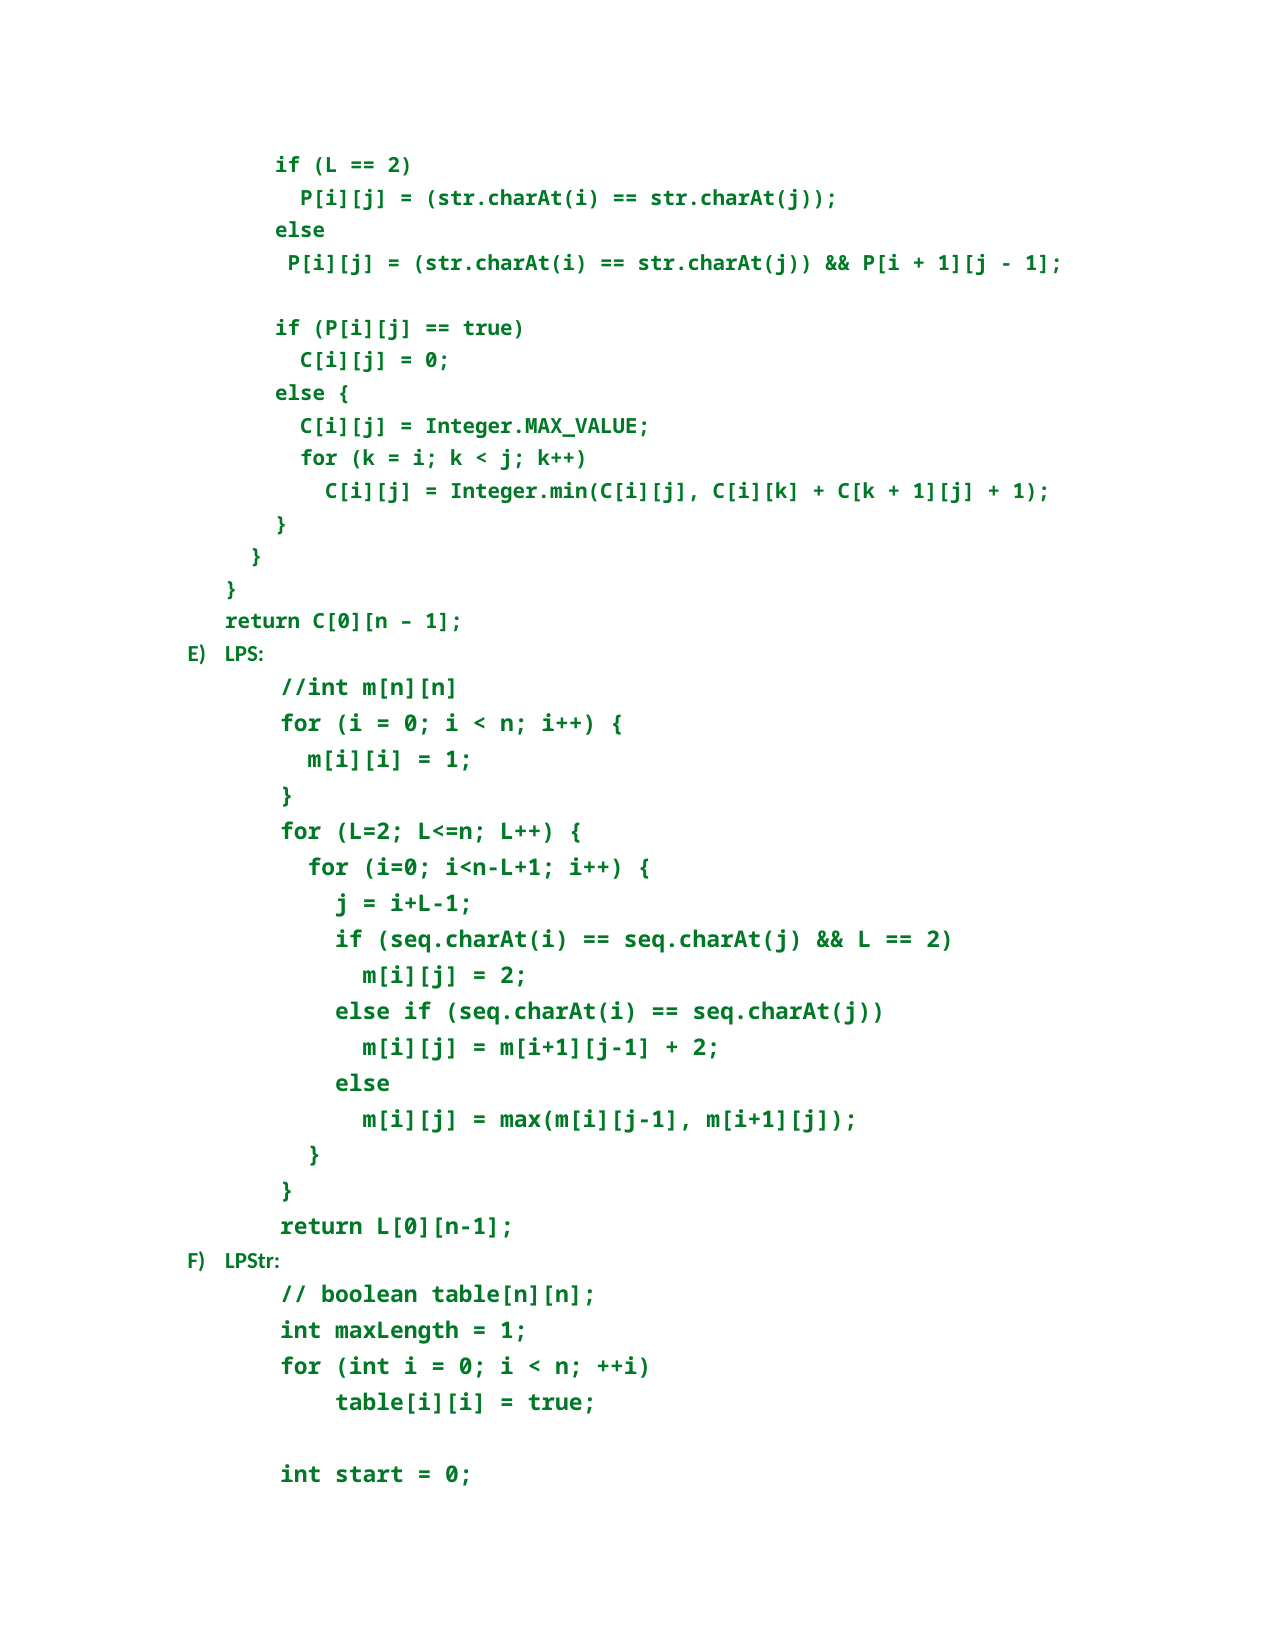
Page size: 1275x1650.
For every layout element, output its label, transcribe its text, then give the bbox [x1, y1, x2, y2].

list C[i][j] = Integer.MAX_VALUE; [187, 411, 1125, 439]
list } [187, 541, 1125, 570]
list //int m[n][n] [187, 671, 1125, 702]
list else [187, 215, 1125, 244]
list LPStr: [187, 1246, 1125, 1274]
list if (P[i][j] == true) [187, 313, 1125, 341]
list if (L == 2) [187, 150, 1125, 178]
list for (int i = 0; i < n; ++i) [187, 1350, 1125, 1382]
list m[i][j] = m[i+1][j-1] + 2; [187, 1031, 1125, 1062]
list return C[0][n – 1]; [187, 606, 1125, 635]
list P[i][j] = (str.charAt(i) == str.charAt(j)); [187, 183, 1125, 211]
list else { [187, 378, 1125, 407]
list else [187, 1067, 1125, 1098]
list if (seq.charAt(i) == seq.charAt(j) && L == 2) [187, 923, 1125, 954]
list for (i=0; i<n-L+1; i++) { [187, 851, 1125, 882]
list C[i][j] = Integer.min(C[i][j], C[i][k] + C[k + 1][j] + 1); [187, 476, 1125, 504]
list table[i][i] = true; [187, 1386, 1125, 1417]
list P[i][j] = (str.charAt(i) == str.charAt(j)) && P[i + 1][j - 1]; [187, 248, 1125, 276]
list m[i][i] = 1; [187, 743, 1125, 774]
list } [187, 1138, 1125, 1170]
list // boolean table[n][n]; [187, 1278, 1125, 1310]
list } [187, 509, 1125, 537]
list for (i = 0; i < n; i++) { [187, 707, 1125, 738]
list } [187, 779, 1125, 810]
list j = i+L-1; [187, 887, 1125, 918]
list for (L=2; L<=n; L++) { [187, 815, 1125, 846]
list for (k = i; k < j; k++) [187, 443, 1125, 472]
list C[i][j] = 0; [187, 346, 1125, 374]
list m[i][j] = max(m[i][j-1], m[i+1][j]); [187, 1102, 1125, 1134]
list int start = 0; [187, 1458, 1125, 1489]
list int maxLength = 1; [187, 1314, 1125, 1346]
list return L[0][n-1]; [187, 1210, 1125, 1242]
list m[i][j] = 2; [187, 959, 1125, 990]
list LPS: [187, 639, 1125, 667]
list else if (seq.charAt(i) == seq.charAt(j)) [187, 995, 1125, 1026]
list } [187, 574, 1125, 602]
list } [187, 1174, 1125, 1206]
